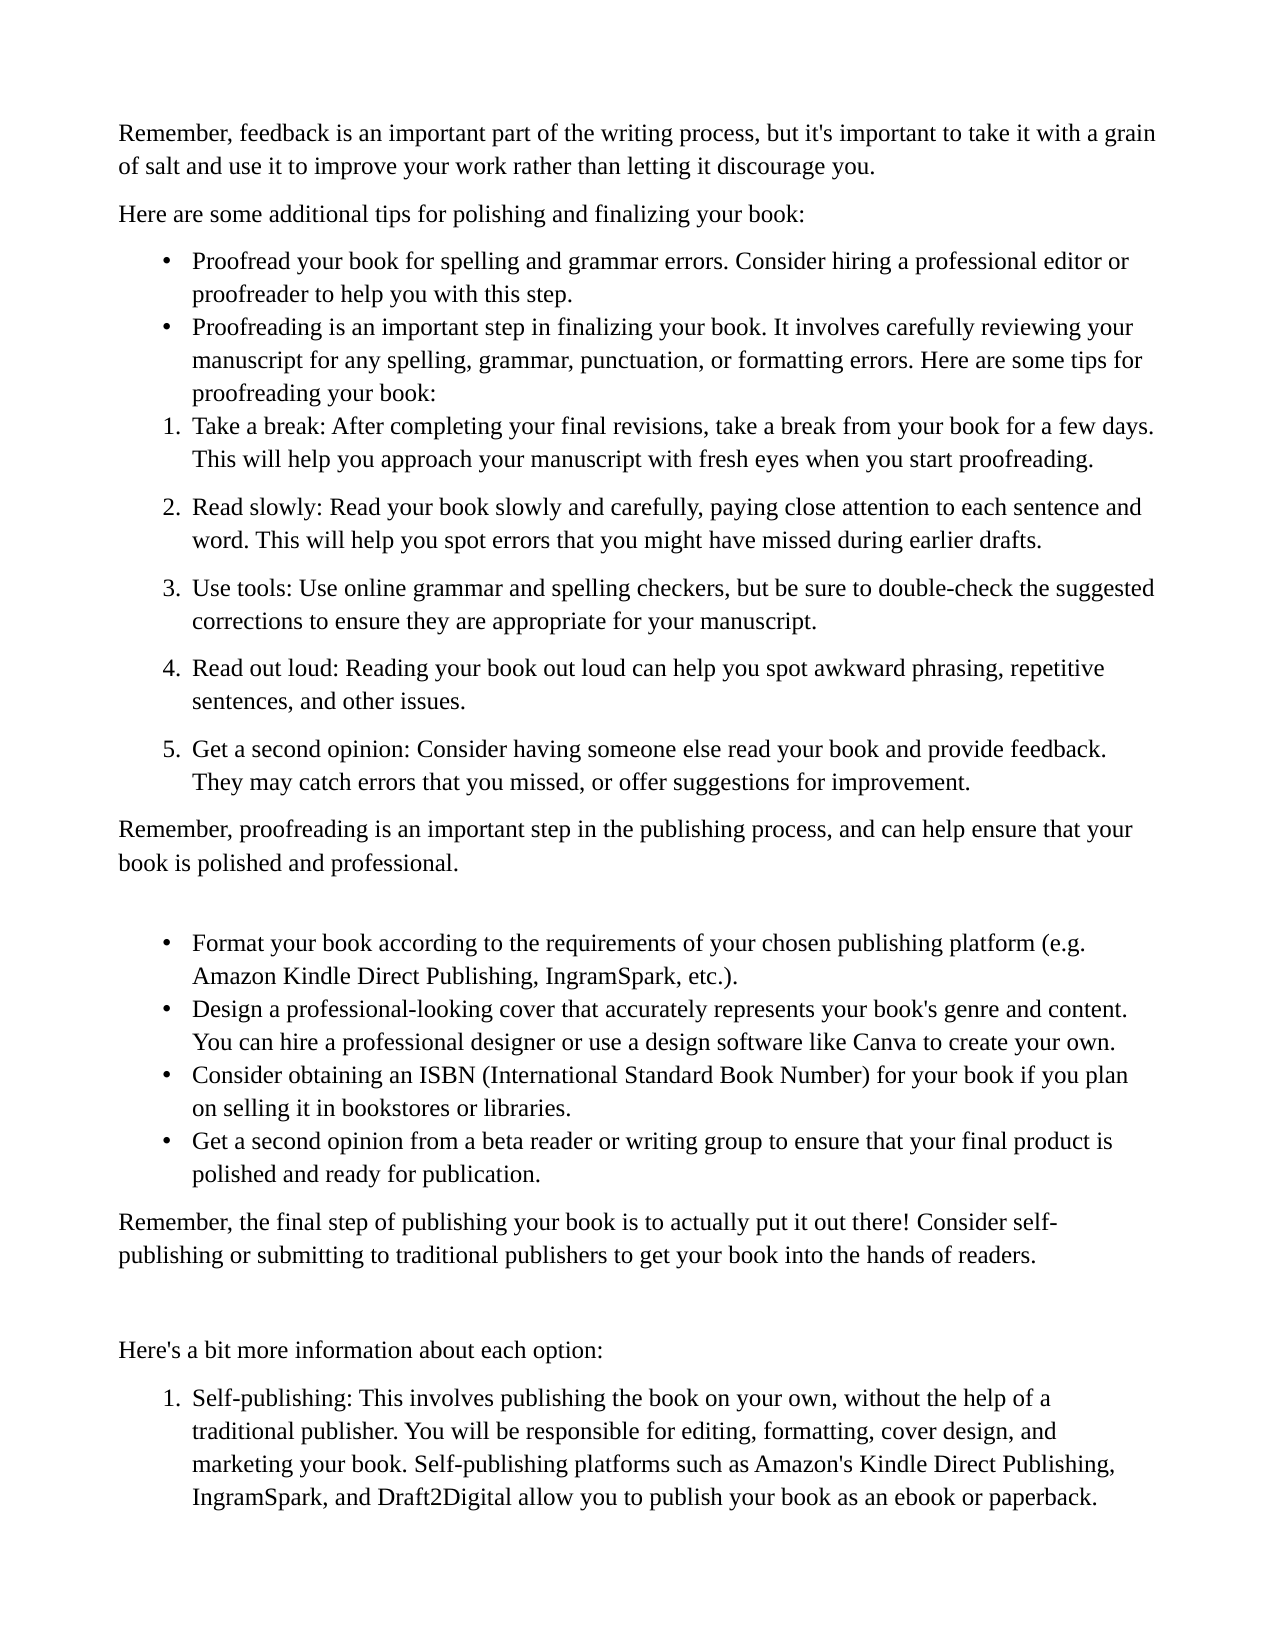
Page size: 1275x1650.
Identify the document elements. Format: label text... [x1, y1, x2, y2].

text Remember, proofreading is an important step in the publishing process, and can help ensure that your book is polished and professional. [118, 814, 1157, 876]
list Self-publishing: This involves publishing the book on your own, without the help of a traditional publisher. You will be responsible for editing, formatting, cover design, and marketing your book. Self-publishing platforms such as Amazon's Kindle Direct Publishing, IngramSpark, and Draft2Digital allow you to publish your book as an ebook or paperback. [162, 1383, 1157, 1511]
list Get a second opinion: Consider having someone else read your book and provide feedback. They may catch errors that you missed, or offer suggestions for improvement. [162, 734, 1157, 796]
list Take a break: After completing your final revisions, take a break from your book for a few days. This will help you approach your manuscript with fresh eyes when you start proofreading. [162, 411, 1157, 473]
list Proofread your book for spelling and grammar errors. Consider hiring a professional editor or proofreader to help you with this step. [162, 246, 1157, 308]
text Remember, feedback is an important part of the writing process, but it's important to take it with a grain of salt and use it to improve your work rather than letting it discourage you. [118, 118, 1157, 180]
list Read slowly: Read your book slowly and carefully, paying close attention to each sentence and word. This will help you spot errors that you might have missed during earlier drafts. [162, 492, 1157, 554]
list Get a second opinion from a beta reader or writing group to ensure that your final product is polished and ready for publication. [162, 1126, 1157, 1188]
text Here's a bit more information about each option: [118, 1335, 1157, 1364]
list Proofreading is an important step in finalizing your book. It involves carefully reviewing your manuscript for any spelling, grammar, punctuation, or formatting errors. Here are some tips for proofreading your book: [162, 312, 1157, 407]
list Format your book according to the requirements of your chosen publishing platform (e.g. Amazon Kindle Direct Publishing, IngramSpark, etc.). [162, 928, 1157, 990]
list Read out loud: Reading your book out loud can help you spot awkward phrasing, repetitive sentences, and other issues. [162, 653, 1157, 715]
text Remember, the final step of publishing your book is to actually put it out there! Consider self-publishing or submitting to traditional publishers to get your book into the hands of readers. [118, 1207, 1157, 1269]
list Design a professional-looking cover that accurately represents your book's genre and content. You can hire a professional designer or use a design software like Canva to create your own. [162, 994, 1157, 1056]
list Use tools: Use online grammar and spelling checkers, but be sure to double-check the suggested corrections to ensure they are appropriate for your manuscript. [162, 573, 1157, 634]
text Here are some additional tips for polishing and finalizing your book: [118, 199, 1157, 227]
list Consider obtaining an ISBN (International Standard Book Number) for your book if you plan on selling it in bookstores or libraries. [162, 1060, 1157, 1122]
